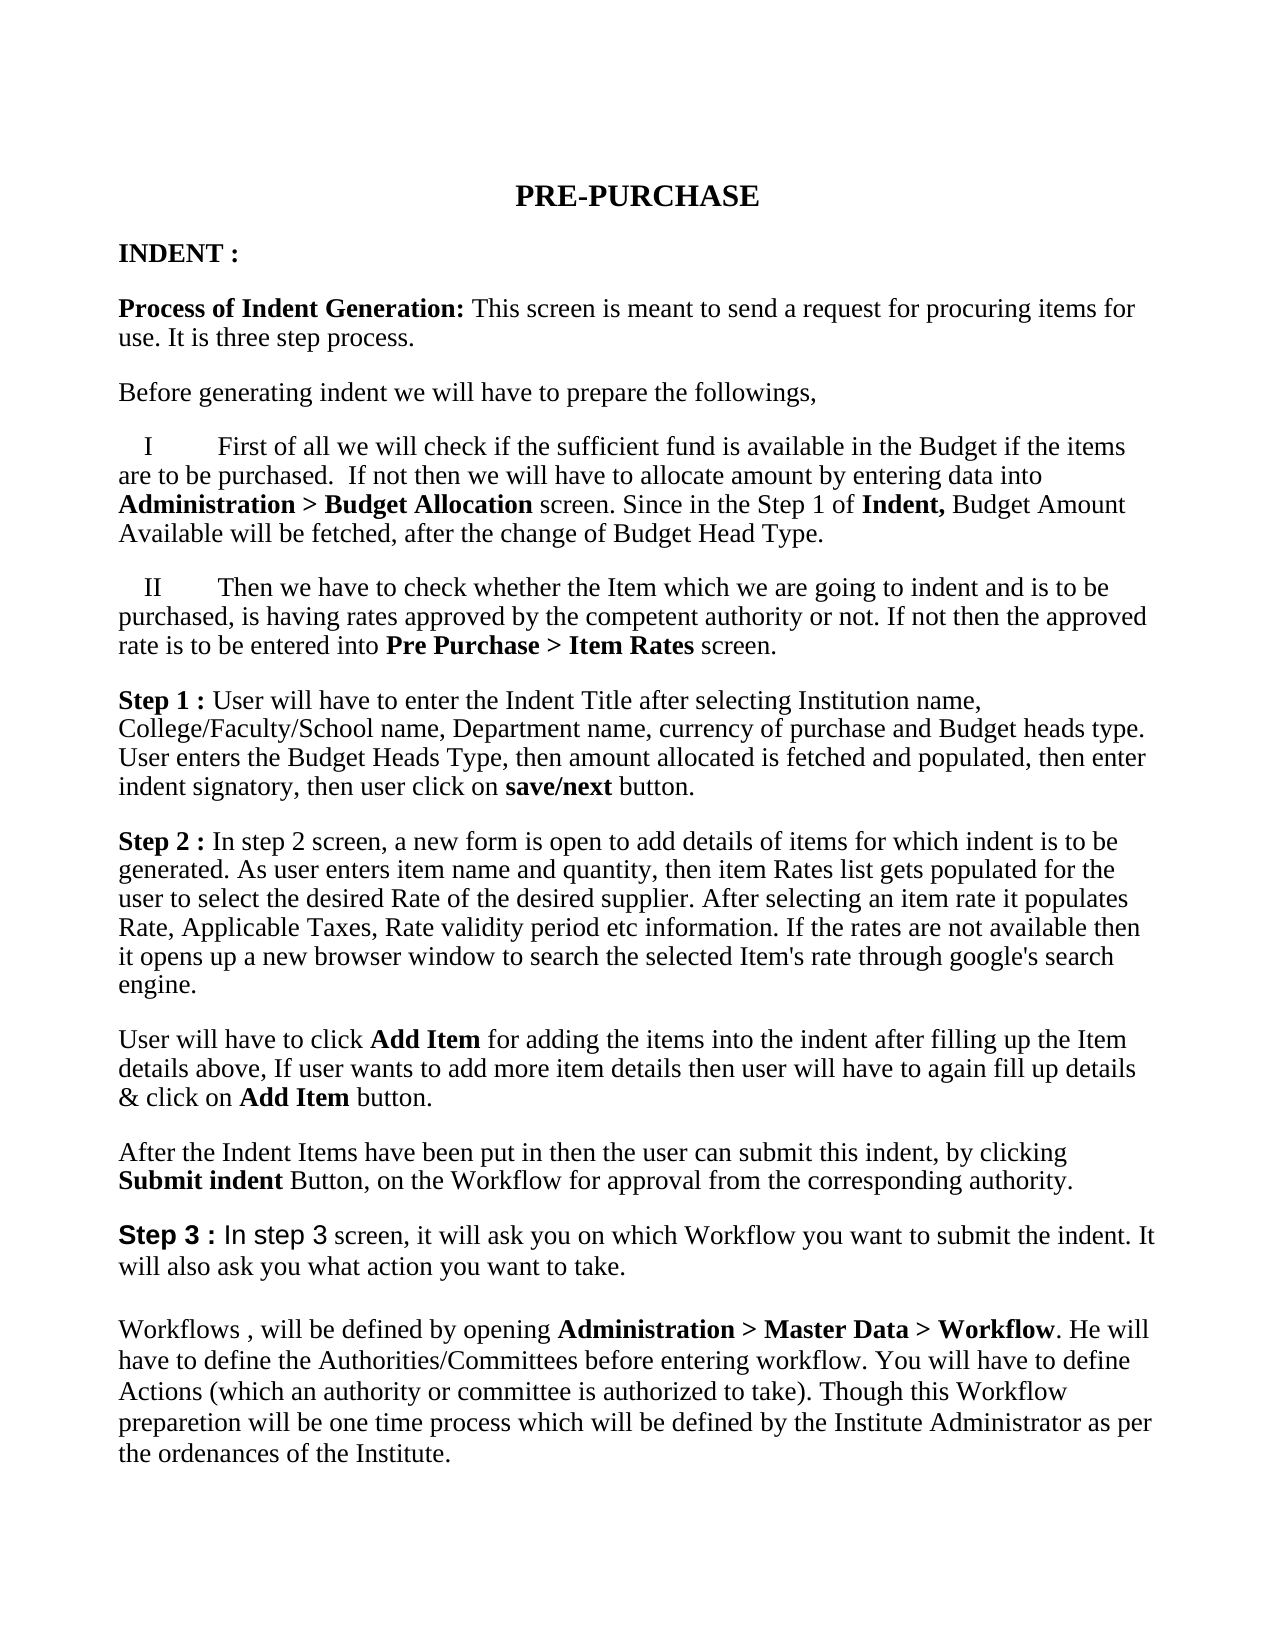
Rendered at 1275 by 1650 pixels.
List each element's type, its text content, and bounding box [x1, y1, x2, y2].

text User will have to click Add Item for adding the items into the indent after filling up the Item details above, If user wants to add more item details then user will have to again fill up details & click on Add Item button. [118, 1023, 1157, 1112]
text Step 1 : User will have to enter the Indent Title after selecting Institution name, College/Faculty/School name, Department name, currency of purchase and Budget heads type. User enters the Budget Heads Type, then amount allocated is fetched and populated, then enter indent signatory, then user click on save/next button. [118, 684, 1157, 801]
text Step 3 : In step 3 screen, it will ask you on which Workflow you want to submit the indent. It will also ask you what action you want to take. [118, 1219, 1157, 1282]
text I First of all we will check if the sufficient fund is available in the Budget if the items are to be purchased. If not then we will have to allocate amount by entering data into Administration > Budget Allocation screen. Since in the Step 1 of Indent, Budget Amount Available will be fetched, after the change of Budget Head Type. [118, 430, 1157, 548]
text Process of Indent Generation: This screen is meant to send a request for procuring items for use. It is three step process. [118, 292, 1157, 352]
text Step 2 : In step 2 screen, a new form is open to add details of items for which indent is to be generated. As user enters item name and quantity, then item Rates list gets populated for the user to select the desired Rate of the desired supplier. After selecting an item rate it populates Rate, Applicable Taxes, Rate validity period etc information. If the rates are not available then it opens up a new browser window to search the selected Item's rate through google's search engine. [118, 825, 1157, 1000]
text Before generating indent we will have to prepare the followings, [118, 376, 1157, 407]
text II Then we have to check whether the Item which we are going to indent and is to be purchased, is having rates approved by the competent authority or not. If not then the approved rate is to be entered into Pre Purchase > Item Rates screen. [118, 571, 1157, 660]
text PRE-PURCHASE [118, 178, 1157, 214]
text Workflows , will be defined by opening Administration > Master Data > Workflow. He will have to define the Authorities/Committees before entering workflow. You will have to define Actions (which an authority or committee is authorized to take). Though this Workflow preparetion will be one time process which will be defined by the Institute Administrator as per the ordenances of the Institute. [118, 1313, 1157, 1468]
text After the Indent Items have been put in then the user can submit this indent, by clicking Submit indent Button, on the Workflow for approval from the corresponding authority. [118, 1136, 1157, 1196]
text INDENT : [118, 237, 1157, 268]
